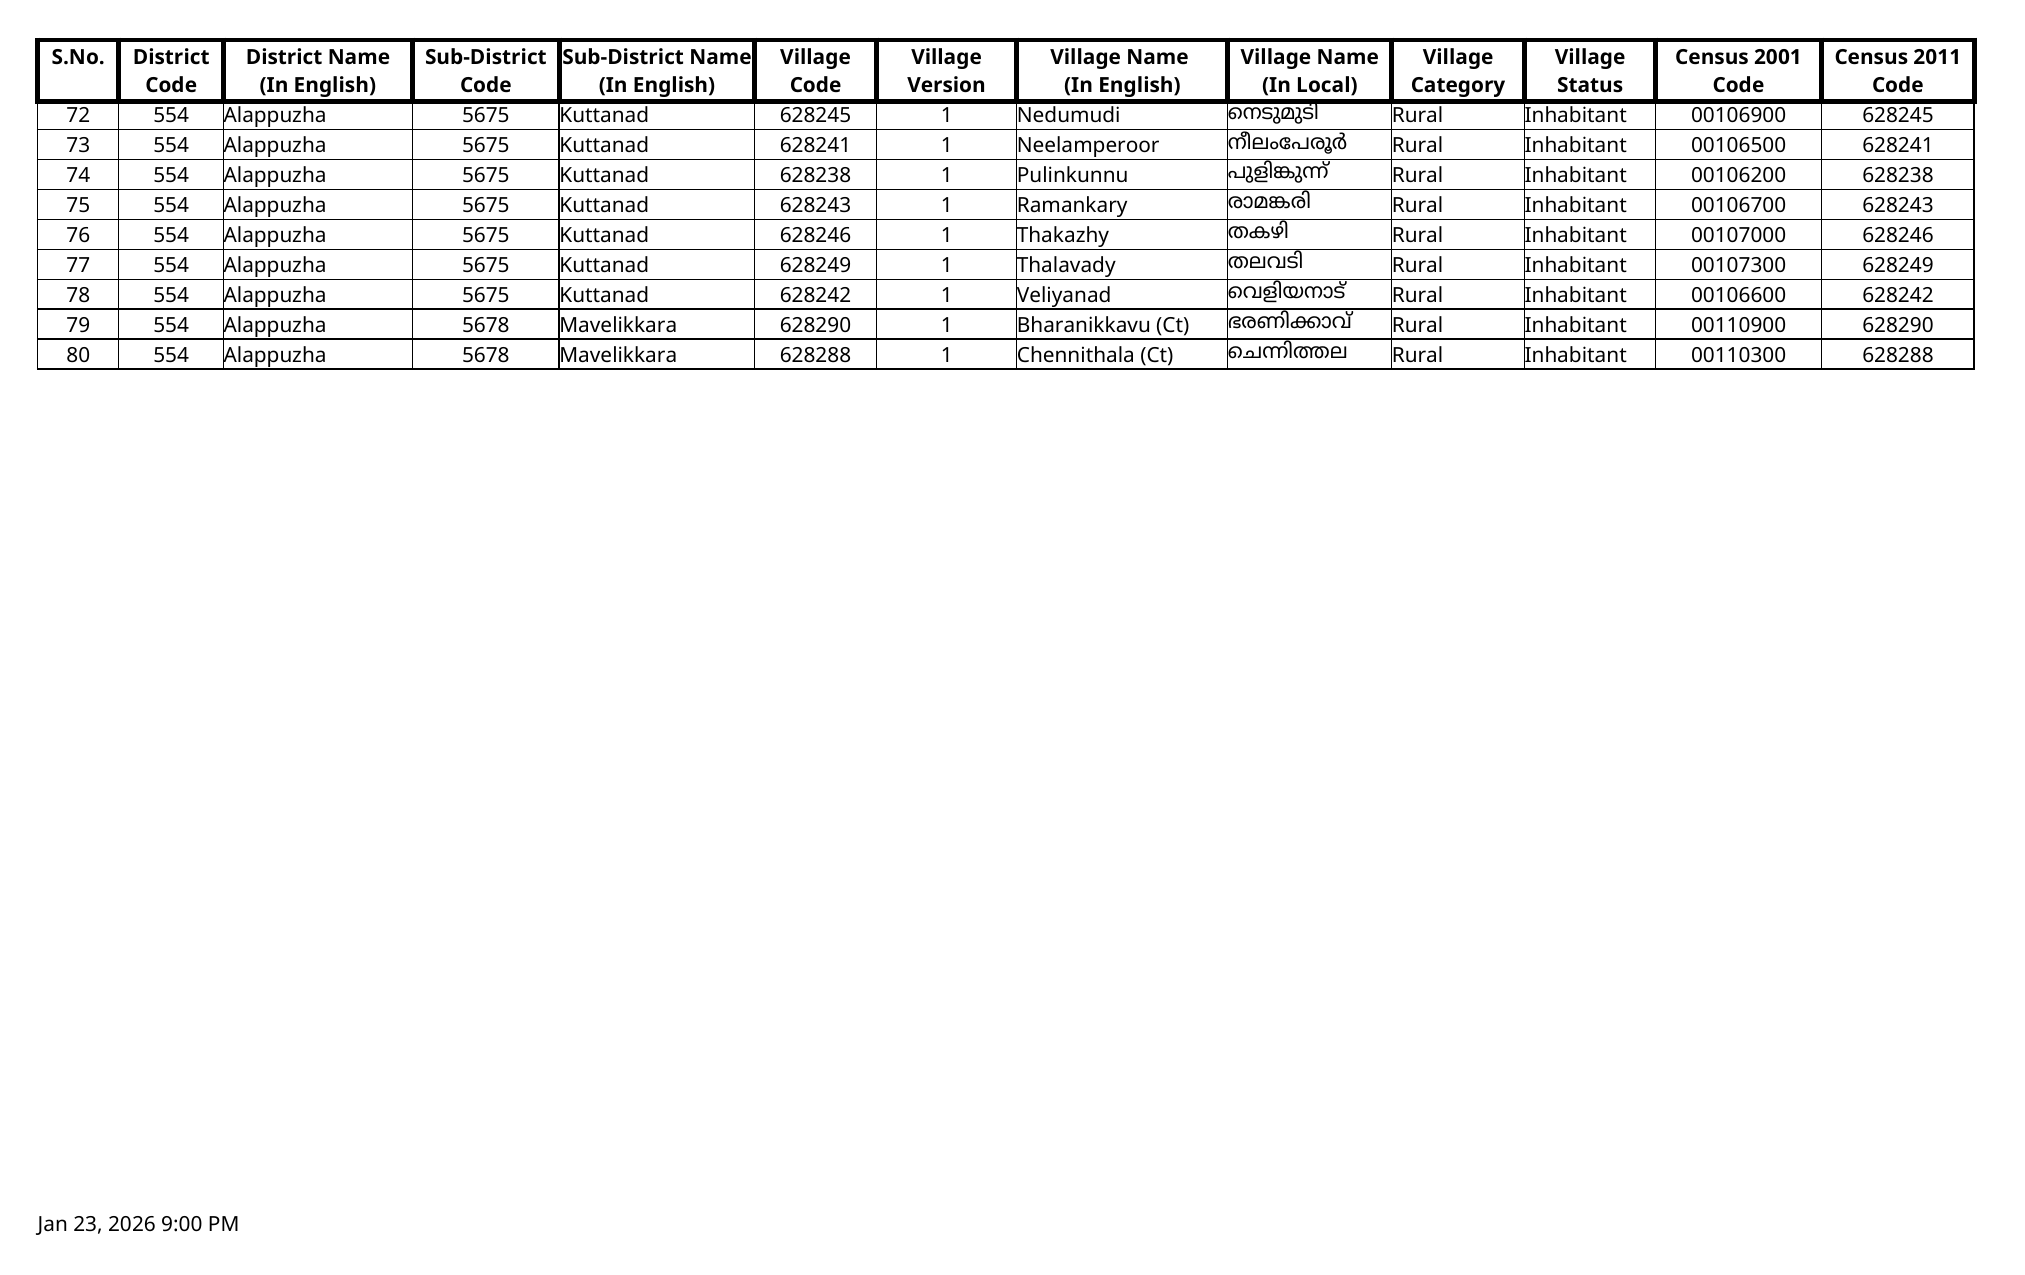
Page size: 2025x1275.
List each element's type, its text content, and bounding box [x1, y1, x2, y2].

table_cell Alappuzha [224, 104, 412, 129]
table_cell Rural [1392, 250, 1524, 278]
table_cell 554 [119, 340, 223, 368]
table_cell 628290 [1822, 310, 1973, 338]
table_cell 628243 [755, 190, 876, 219]
table_cell 554 [119, 310, 223, 338]
table_cell 76 [38, 220, 118, 248]
table_cell 628249 [755, 250, 876, 278]
table_cell 628246 [1822, 220, 1973, 248]
table_cell 80 [38, 340, 118, 368]
table_cell 73 [38, 130, 118, 159]
table_cell Kuttanad [560, 220, 754, 248]
table_cell 00107000 [1656, 220, 1821, 248]
table_cell Rural [1392, 310, 1524, 338]
table_cell 5675 [413, 220, 558, 248]
table_cell 79 [38, 310, 118, 338]
table_cell Alappuzha [224, 220, 412, 248]
table_cell Nedumudi [1017, 104, 1227, 129]
table_cell Inhabitant [1525, 250, 1655, 278]
table_cell 78 [38, 280, 118, 308]
table_cell 5675 [413, 130, 558, 159]
table_cell Alappuzha [224, 190, 412, 219]
table_cell 5675 [413, 104, 558, 129]
table_cell Kuttanad [560, 130, 754, 159]
table_cell 5675 [413, 280, 558, 308]
table_cell Inhabitant [1525, 130, 1655, 159]
table_cell തകഴി [1228, 220, 1391, 248]
table_cell 628245 [1822, 104, 1973, 129]
table_header Village Code [757, 42, 874, 99]
table_cell 75 [38, 190, 118, 219]
table_header District Code [121, 42, 221, 99]
table_cell Bharanikkavu (Ct) [1017, 310, 1227, 338]
table_cell 74 [38, 160, 118, 189]
table_cell Neelamperoor [1017, 130, 1227, 159]
table_cell Ramankary [1017, 190, 1227, 219]
table_cell 554 [119, 130, 223, 159]
table_cell Inhabitant [1525, 160, 1655, 189]
table_cell 554 [119, 220, 223, 248]
table_header Census 2001 Code [1658, 42, 1819, 99]
table_cell 1 [877, 280, 1016, 308]
table_cell Alappuzha [224, 160, 412, 189]
table_cell Inhabitant [1525, 220, 1655, 248]
table_header Sub-District Name (In English) [562, 42, 752, 99]
table_cell 1 [877, 190, 1016, 219]
table_cell Alappuzha [224, 340, 412, 368]
table_cell വെളിയനാട് [1228, 280, 1391, 308]
table_cell ഭരണിക്കാവ് [1228, 310, 1391, 338]
table_cell 5675 [413, 250, 558, 278]
table_cell 628288 [755, 340, 876, 368]
table_cell Rural [1392, 340, 1524, 368]
table_cell 628288 [1822, 340, 1973, 368]
table_cell 628242 [1822, 280, 1973, 308]
table_cell 628290 [755, 310, 876, 338]
table_cell Inhabitant [1525, 280, 1655, 308]
table_cell Alappuzha [224, 310, 412, 338]
table_header S.No. [40, 42, 116, 99]
table_header Village Version [879, 42, 1014, 99]
table_header District Name (In English) [226, 42, 410, 99]
table_cell 77 [38, 250, 118, 278]
table_cell Inhabitant [1525, 310, 1655, 338]
table_cell Kuttanad [560, 104, 754, 129]
table_cell 628242 [755, 280, 876, 308]
table_cell Inhabitant [1525, 104, 1655, 129]
table_cell 628245 [755, 104, 876, 129]
table_cell Rural [1392, 130, 1524, 159]
table_cell 5675 [413, 160, 558, 189]
table_cell Thalavady [1017, 250, 1227, 278]
table_cell 00110300 [1656, 340, 1821, 368]
table_header Census 2011 Code [1824, 42, 1972, 99]
table_cell 554 [119, 104, 223, 129]
table_cell നെടുമുടി [1228, 104, 1391, 129]
table_cell നീലംപേരൂർ [1228, 130, 1391, 159]
table_cell 00110900 [1656, 310, 1821, 338]
table_cell പുളിങ്കുന്ന് [1228, 160, 1391, 189]
table_cell 00106900 [1656, 104, 1821, 129]
table_cell 00106600 [1656, 280, 1821, 308]
table_cell Chennithala (Ct) [1017, 340, 1227, 368]
table_cell 1 [877, 104, 1016, 129]
table_cell 628246 [755, 220, 876, 248]
table_cell 1 [877, 220, 1016, 248]
table_cell 554 [119, 280, 223, 308]
table_cell 1 [877, 340, 1016, 368]
table_cell രാമങ്കരി [1228, 190, 1391, 219]
table_cell 628241 [1822, 130, 1973, 159]
table_cell 72 [38, 104, 118, 129]
table_cell Rural [1392, 104, 1524, 129]
table_cell Thakazhy [1017, 220, 1227, 248]
table_header Village Name (In Local) [1230, 42, 1389, 99]
table_cell Veliyanad [1017, 280, 1227, 308]
table_cell 1 [877, 250, 1016, 278]
table_cell Kuttanad [560, 250, 754, 278]
table_cell തലവടി [1228, 250, 1391, 278]
table_cell 5675 [413, 190, 558, 219]
table_cell Inhabitant [1525, 340, 1655, 368]
table_cell Kuttanad [560, 160, 754, 189]
table_cell Inhabitant [1525, 190, 1655, 219]
table_header Sub-District Code [415, 42, 557, 99]
table_cell 554 [119, 160, 223, 189]
table_cell 00106700 [1656, 190, 1821, 219]
table_cell Pulinkunnu [1017, 160, 1227, 189]
table_cell Rural [1392, 280, 1524, 308]
table_header Village Name (In English) [1019, 42, 1225, 99]
table_cell Kuttanad [560, 190, 754, 219]
table_cell 628238 [1822, 160, 1973, 189]
table_cell 5678 [413, 310, 558, 338]
table_cell Rural [1392, 160, 1524, 189]
table_cell 1 [877, 160, 1016, 189]
table_cell Mavelikkara [560, 310, 754, 338]
table_cell ചെന്നിത്തല [1228, 340, 1391, 368]
table_cell 554 [119, 250, 223, 278]
table_cell 5678 [413, 340, 558, 368]
table_header Village Status [1527, 42, 1653, 99]
table_cell 1 [877, 130, 1016, 159]
table_cell 00107300 [1656, 250, 1821, 278]
table_cell 00106500 [1656, 130, 1821, 159]
table_cell Alappuzha [224, 280, 412, 308]
table_cell 628238 [755, 160, 876, 189]
table_cell Alappuzha [224, 250, 412, 278]
table_cell Alappuzha [224, 130, 412, 159]
table_cell 1 [877, 310, 1016, 338]
table_cell 554 [119, 190, 223, 219]
table_cell Mavelikkara [560, 340, 754, 368]
table_cell Rural [1392, 190, 1524, 219]
table_cell Kuttanad [560, 280, 754, 308]
table_cell 628249 [1822, 250, 1973, 278]
table_cell 628241 [755, 130, 876, 159]
table_cell 628243 [1822, 190, 1973, 219]
table_cell Rural [1392, 220, 1524, 248]
table_cell 00106200 [1656, 160, 1821, 189]
table_header Village Category [1394, 42, 1522, 99]
